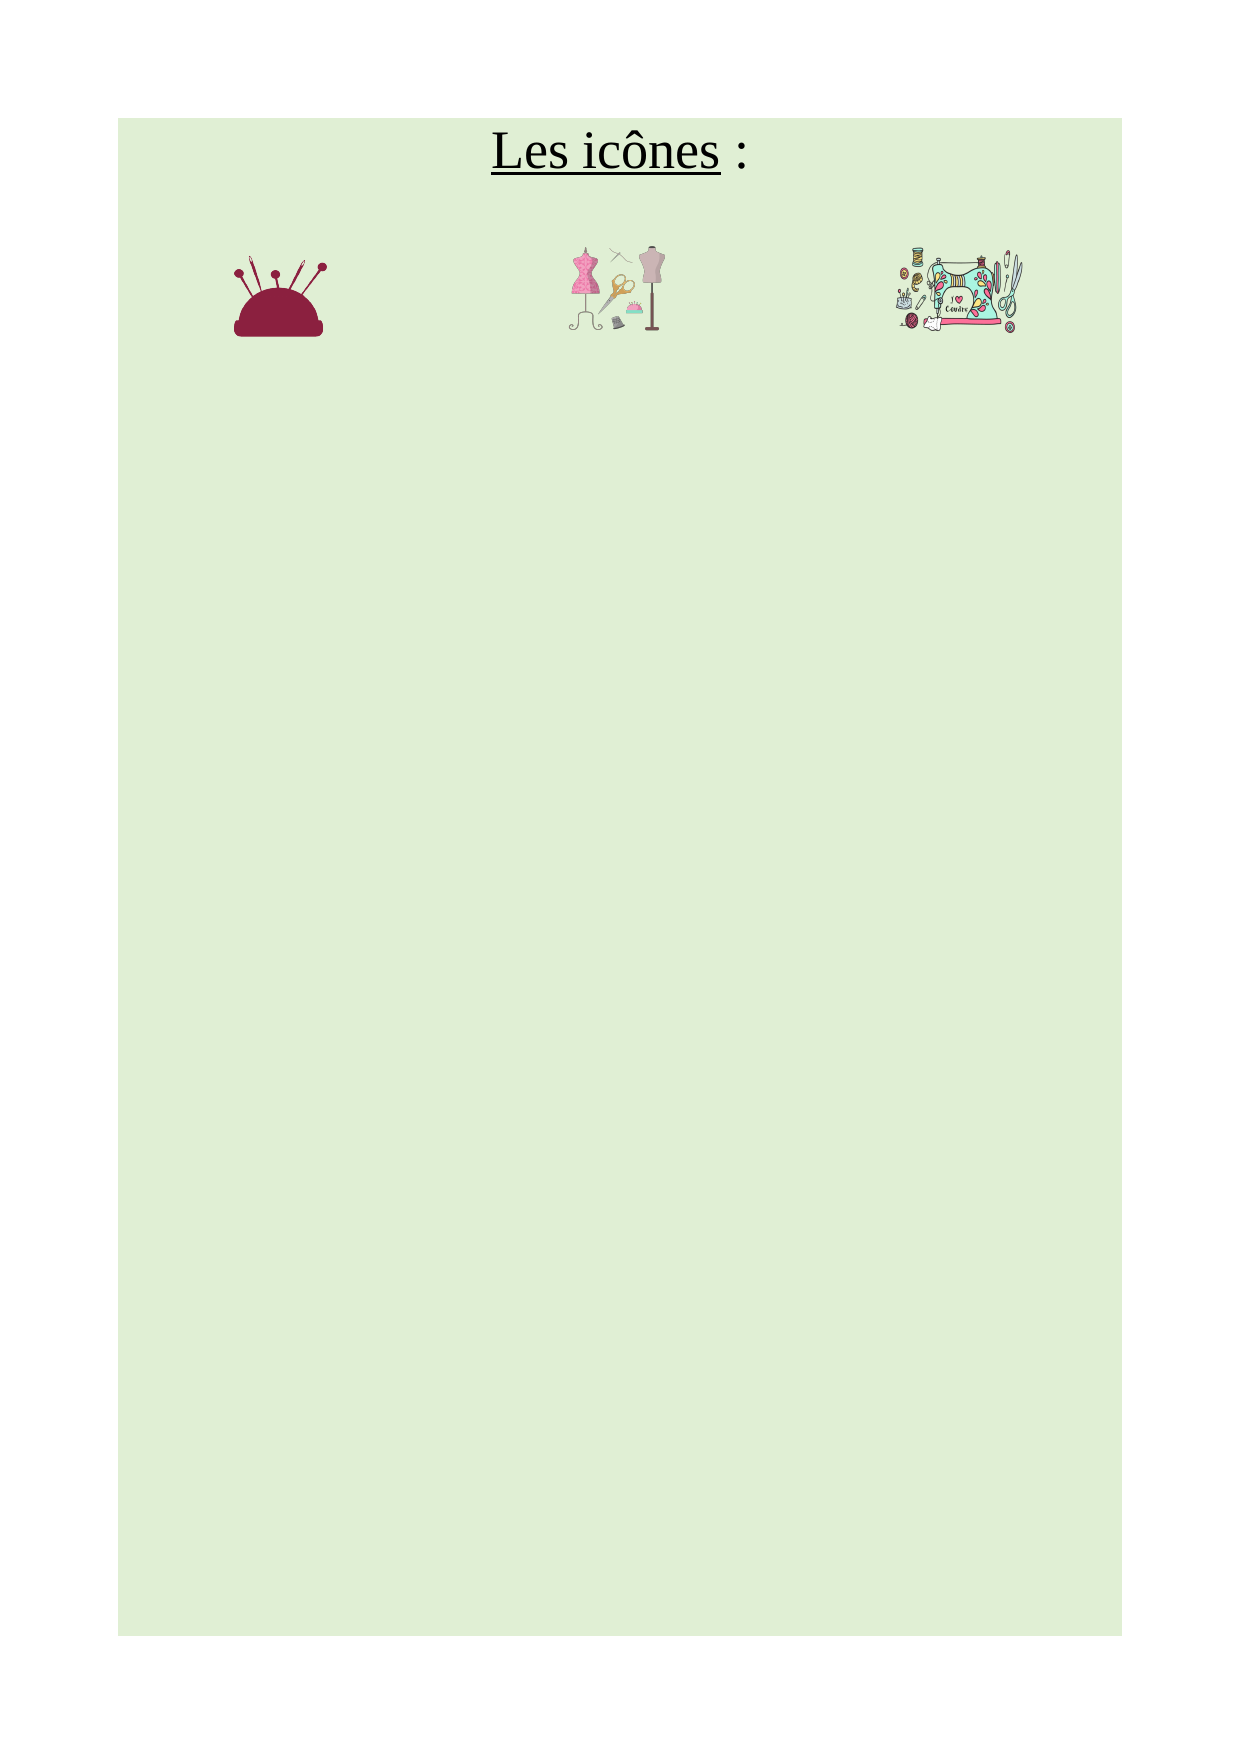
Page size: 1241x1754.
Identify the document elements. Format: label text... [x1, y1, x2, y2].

text Les icônes : [118, 118, 1122, 180]
picture [830, 235, 1081, 334]
picture [568, 245, 666, 331]
